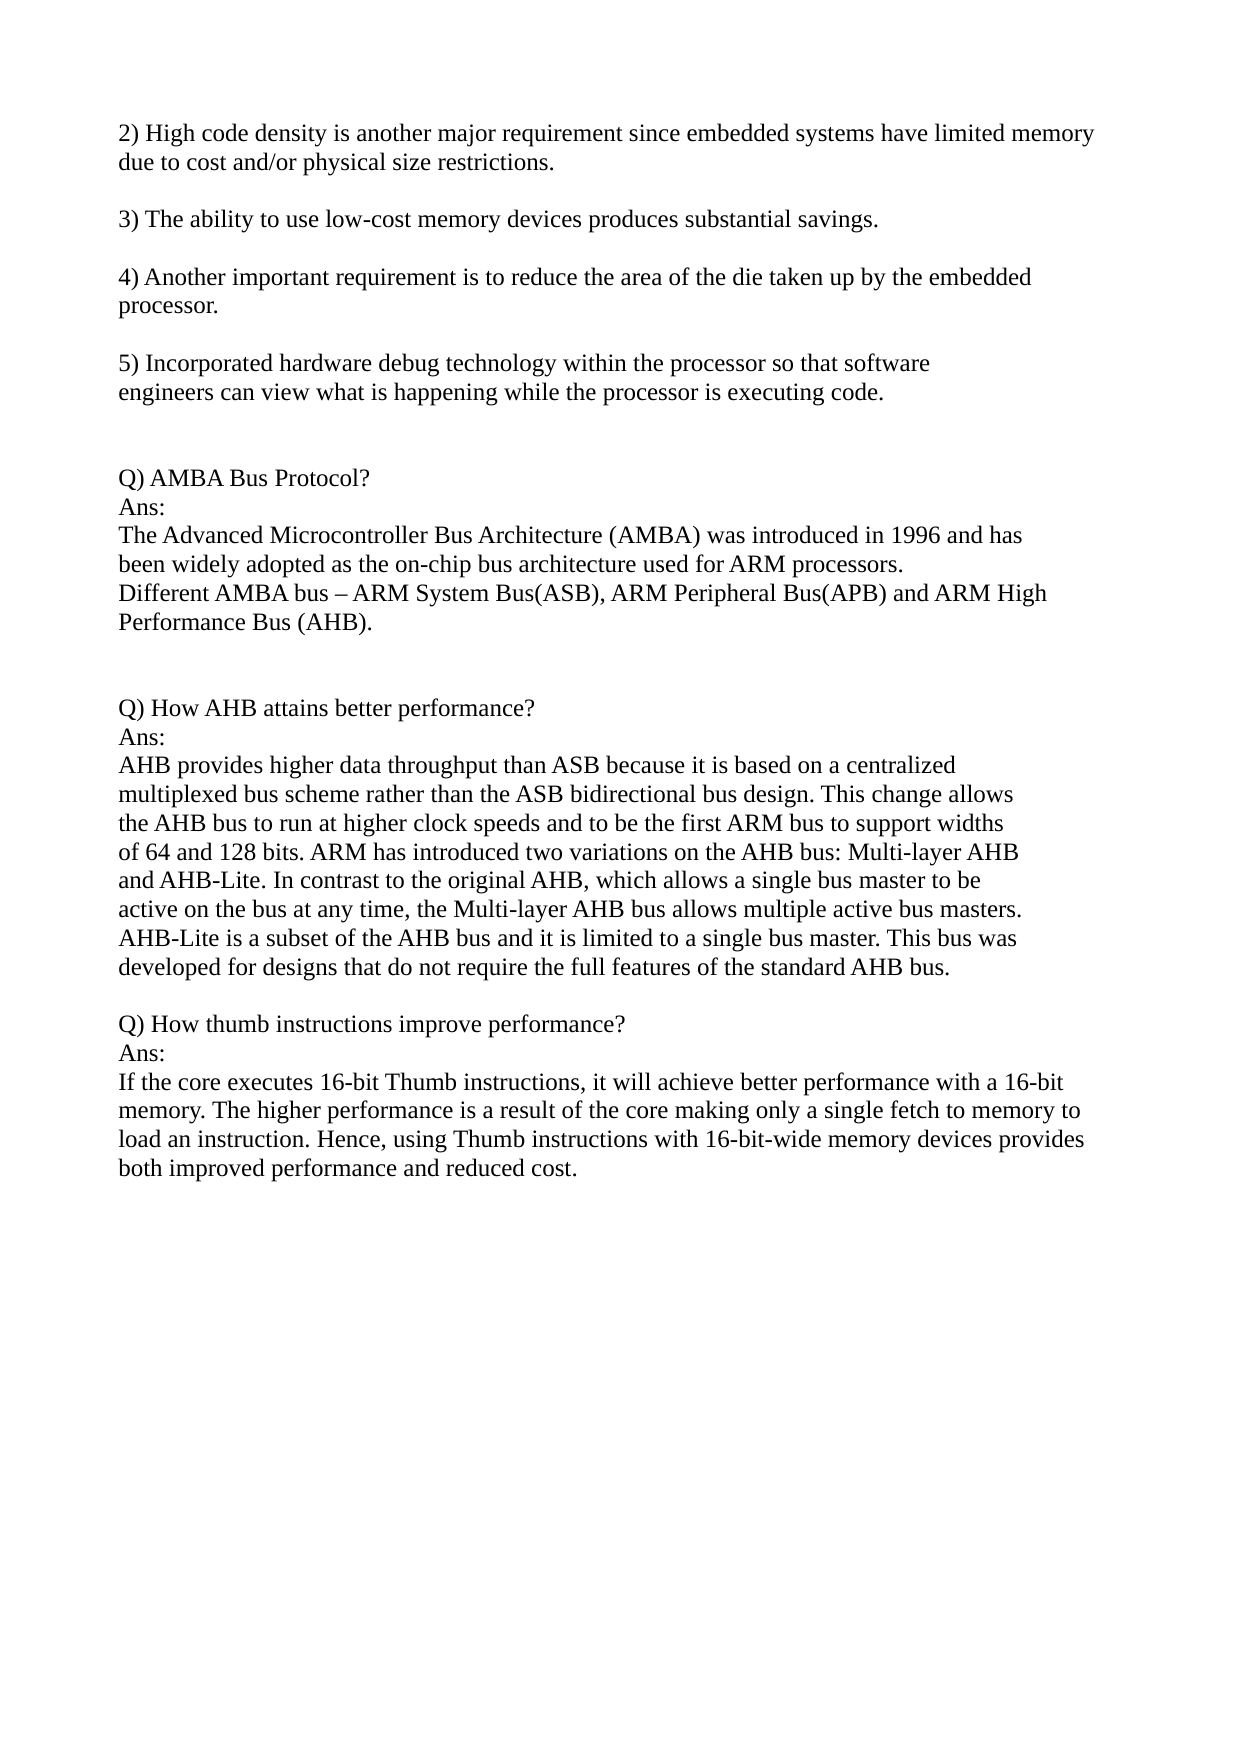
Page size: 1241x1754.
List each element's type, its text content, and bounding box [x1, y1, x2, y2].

text 2) High code density is another major requirement since embedded systems have limited memory due to cost and/or physical size restrictions. [118, 118, 1122, 176]
text Ans: [118, 492, 1122, 521]
text engineers can view what is happening while the processor is executing code. [118, 377, 1122, 406]
text The Advanced Microcontroller Bus Architecture (AMBA) was introduced in 1996 and has [118, 521, 1122, 549]
text Different AMBA bus – ARM System Bus(ASB), ARM Peripheral Bus(APB) and ARM High Performance Bus (AHB). [118, 578, 1122, 636]
text Ans: [118, 1038, 1122, 1067]
text 4) Another important requirement is to reduce the area of the die taken up by the embedded [118, 262, 1122, 291]
text active on the bus at any time, the Multi-layer AHB bus allows multiple active bus masters. [118, 894, 1122, 923]
text 3) The ability to use low-cost memory devices produces substantial savings. [118, 204, 1122, 233]
text If the core executes 16-bit Thumb instructions, it will achieve better performance with a 16-bit memory. The higher performance is a result of the core making only a single fetch to memory to load an instruction. Hence, using Thumb instructions with 16-bit-wide memory devices provides both improved performance and reduced cost. [118, 1067, 1122, 1182]
text AHB provides higher data throughput than ASB because it is based on a centralized [118, 751, 1122, 779]
text developed for designs that do not require the full features of the standard AHB bus. [118, 952, 1122, 981]
text the AHB bus to run at higher clock speeds and to be the first ARM bus to support widths [118, 808, 1122, 837]
text and AHB-Lite. In contrast to the original AHB, which allows a single bus master to be [118, 866, 1122, 894]
text been widely adopted as the on-chip bus architecture used for ARM processors. [118, 549, 1122, 578]
text of 64 and 128 bits. ARM has introduced two variations on the AHB bus: Multi-layer AHB [118, 837, 1122, 866]
text AHB-Lite is a subset of the AHB bus and it is limited to a single bus master. This bus was [118, 923, 1122, 952]
text Q) AMBA Bus Protocol? [118, 463, 1122, 492]
text Q) How AHB attains better performance? [118, 693, 1122, 722]
text 5) Incorporated hardware debug technology within the processor so that software [118, 348, 1122, 377]
text processor. [118, 291, 1122, 319]
text multiplexed bus scheme rather than the ASB bidirectional bus design. This change allows [118, 779, 1122, 808]
text Q) How thumb instructions improve performance? [118, 1009, 1122, 1038]
text Ans: [118, 722, 1122, 751]
